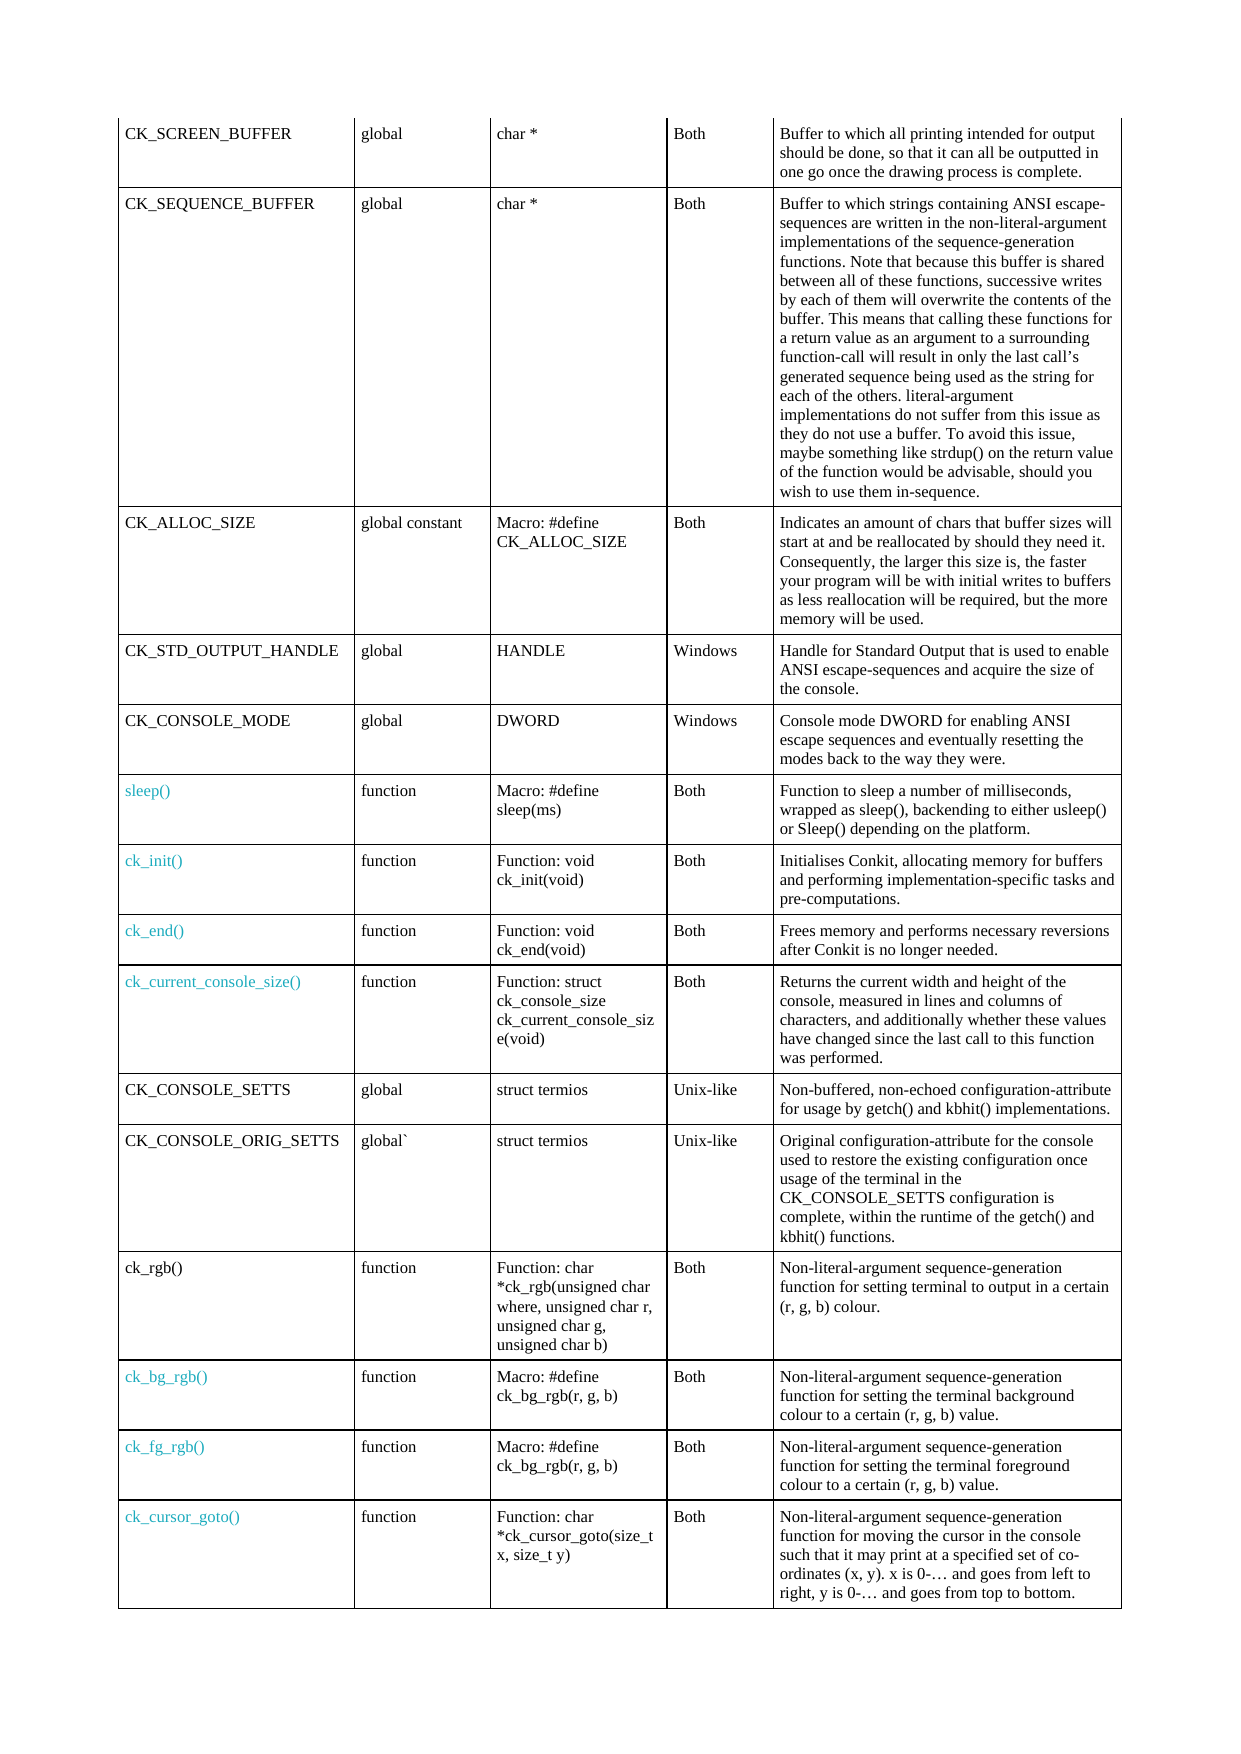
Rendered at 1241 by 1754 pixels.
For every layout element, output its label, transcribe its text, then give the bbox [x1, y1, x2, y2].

table_cell global [355, 635, 490, 704]
table_cell function [355, 1501, 490, 1608]
table_cell CK_CONSOLE_SETTS [119, 1074, 354, 1124]
table_cell Unix-like [668, 1125, 773, 1251]
table_cell CK_CONSOLE_ORIG_SETTS [119, 1125, 354, 1251]
table_cell CK_SEQUENCE_BUFFER [119, 188, 354, 506]
table_cell sleep() [119, 775, 354, 844]
table_cell function [355, 775, 490, 844]
table_cell Macro: #define CK_ALLOC_SIZE [491, 507, 666, 634]
table_cell function [355, 1431, 490, 1499]
table_cell ck_rgb() [119, 1252, 354, 1359]
table_cell Windows [668, 705, 773, 774]
table_cell CK_ALLOC_SIZE [119, 507, 354, 634]
table_cell Non-buffered, non-echoed configuration-attribute for usage by getch() and kbhit() implementations. [774, 1074, 1121, 1124]
table_cell DWORD [491, 705, 666, 774]
table_cell Windows [668, 635, 773, 704]
table_cell Function to sleep a number of milliseconds, wrapped as sleep(), backending to either usleep() or Sleep() depending on the platform. [774, 775, 1121, 844]
table_cell Buffer to which strings containing ANSI escape-sequences are written in the non-literal-argument implementations of the sequence-generation functions. Note that because this buffer is shared between all of these functions, successive writes by each of them will overwrite the contents of the buffer. This means that calling these functions for a return value as an argument to a surrounding function-call will result in only the last call’s generated sequence being used as the string for each of the others. literal-argument implementations do not suffer from this issue as they do not use a buffer. To avoid this issue, maybe something like strdup() on the return value of the function would be advisable, should you wish to use them in-sequence. [774, 188, 1121, 506]
table_cell Both [668, 1361, 773, 1429]
table_cell Both [668, 507, 773, 634]
table_cell Non-literal-argument sequence-generation function for moving the cursor in the console such that it may print at a specified set of co-ordinates (x, y). x is 0-… and goes from left to right, y is 0-… and goes from top to bottom. [774, 1501, 1121, 1608]
table_cell Both [668, 845, 773, 914]
table_cell HANDLE [491, 635, 666, 704]
table_cell Non-literal-argument sequence-generation function for setting the terminal background colour to a certain (r, g, b) value. [774, 1361, 1121, 1429]
table_cell Both [668, 1431, 773, 1499]
table_cell global [355, 118, 490, 187]
table_cell Both [668, 966, 773, 1073]
table_cell function [355, 1252, 490, 1359]
table_cell Returns the current width and height of the console, measured in lines and columns of characters, and additionally whether these values have changed since the last call to this function was performed. [774, 966, 1121, 1073]
table_cell Frees memory and performs necessary reversions after Conkit is no longer needed. [774, 915, 1121, 964]
table_cell Non-literal-argument sequence-generation function for setting the terminal foreground colour to a certain (r, g, b) value. [774, 1431, 1121, 1499]
table_cell CK_CONSOLE_MODE [119, 705, 354, 774]
table_cell Function: void ck_end(void) [491, 915, 666, 964]
table_cell Function: void ck_init(void) [491, 845, 666, 914]
table_cell Macro: #define ck_bg_rgb(r, g, b) [491, 1431, 666, 1499]
table_cell Both [668, 118, 773, 187]
table_cell Console mode DWORD for enabling ANSI escape sequences and eventually resetting the modes back to the way they were. [774, 705, 1121, 774]
table_cell Both [668, 775, 773, 844]
table_cell function [355, 1361, 490, 1429]
table_cell global [355, 1074, 490, 1124]
table_cell Non-literal-argument sequence-generation function for setting terminal to output in a certain (r, g, b) colour. [774, 1252, 1121, 1359]
table_cell function [355, 966, 490, 1073]
table_cell global [355, 705, 490, 774]
table_cell global` [355, 1125, 490, 1251]
table_cell Macro: #define ck_bg_rgb(r, g, b) [491, 1361, 666, 1429]
table_cell Function: char *ck_cursor_goto(size_t x, size_t y) [491, 1501, 666, 1608]
table_cell function [355, 915, 490, 964]
table_cell ck_current_console_size() [119, 966, 354, 1073]
table_cell Both [668, 915, 773, 964]
table_cell Initialises Conkit, allocating memory for buffers and performing implementation-specific tasks and pre-computations. [774, 845, 1121, 914]
table_cell Unix-like [668, 1074, 773, 1124]
table_cell struct termios [491, 1074, 666, 1124]
table_cell char * [491, 188, 666, 506]
table_cell Buffer to which all printing intended for output should be done, so that it can all be outputted in one go once the drawing process is complete. [774, 118, 1121, 187]
table_cell Function: struct ck_console_size ck_current_console_size(void) [491, 966, 666, 1073]
table_cell Handle for Standard Output that is used to enable ANSI escape-sequences and acquire the size of the console. [774, 635, 1121, 704]
table_cell Both [668, 1252, 773, 1359]
table_cell Both [668, 188, 773, 506]
table_cell ck_init() [119, 845, 354, 914]
table_cell Function: char *ck_rgb(unsigned char where, unsigned char r, unsigned char g, unsigned char b) [491, 1252, 666, 1359]
table_cell ck_cursor_goto() [119, 1501, 354, 1608]
table_cell Original configuration-attribute for the console used to restore the existing configuration once usage of the terminal in the CK_CONSOLE_SETTS configuration is complete, within the runtime of the getch() and kbhit() functions. [774, 1125, 1121, 1251]
table_cell CK_SCREEN_BUFFER [119, 118, 354, 187]
table_cell Indicates an amount of chars that buffer sizes will start at and be reallocated by should they need it. Consequently, the larger this size is, the faster your program will be with initial writes to buffers as less reallocation will be required, but the more memory will be used. [774, 507, 1121, 634]
table_cell ck_end() [119, 915, 354, 964]
table_cell function [355, 845, 490, 914]
table_cell struct termios [491, 1125, 666, 1251]
table_cell global constant [355, 507, 490, 634]
table_cell char * [491, 118, 666, 187]
table_cell CK_STD_OUTPUT_HANDLE [119, 635, 354, 704]
table_cell global [355, 188, 490, 506]
table_cell Both [668, 1501, 773, 1608]
table_cell Macro: #define sleep(ms) [491, 775, 666, 844]
table_cell ck_fg_rgb() [119, 1431, 354, 1499]
table_cell ck_bg_rgb() [119, 1361, 354, 1429]
